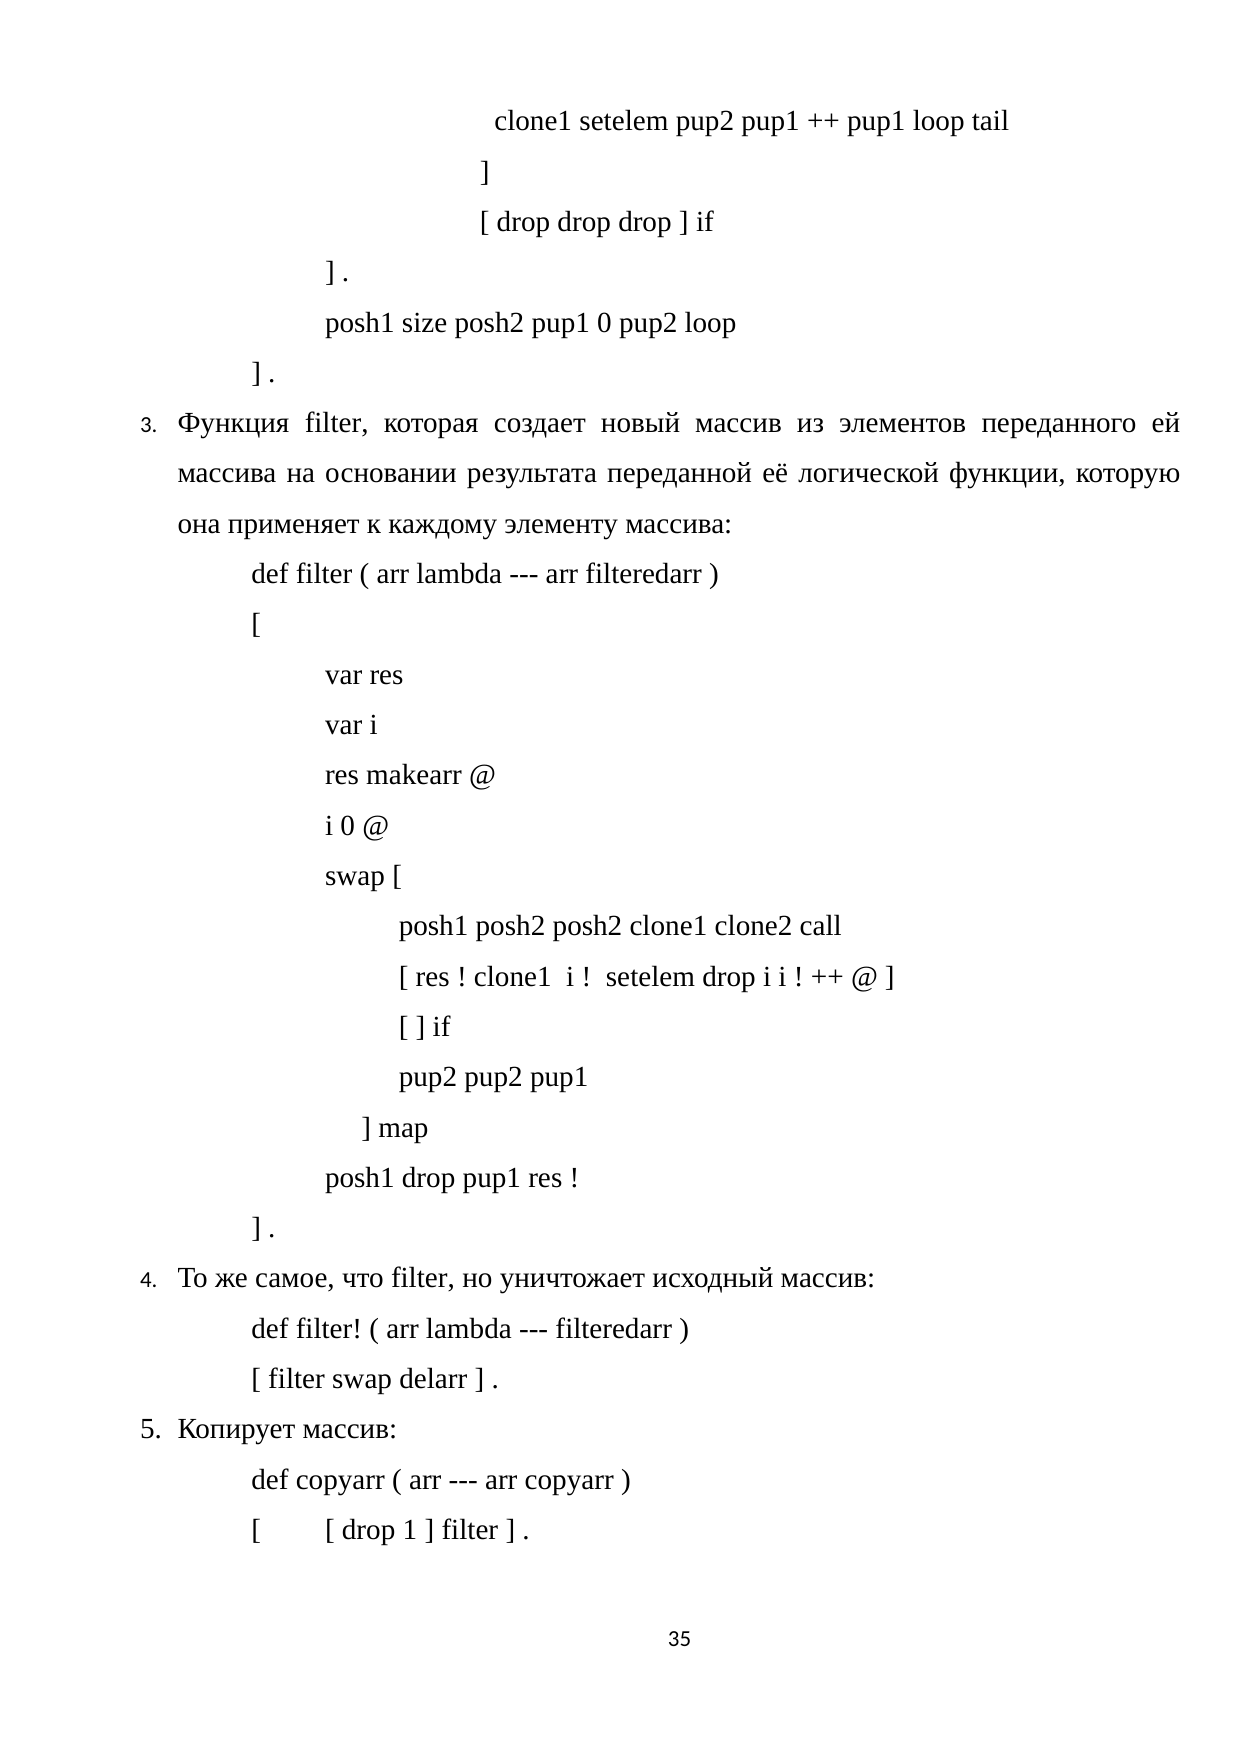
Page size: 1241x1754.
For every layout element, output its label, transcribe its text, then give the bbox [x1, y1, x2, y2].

list var res [177, 657, 1181, 690]
list ] [177, 154, 1181, 187]
list [ [ drop 1 ] filter ] . [177, 1512, 1181, 1546]
list swap [ [177, 858, 1181, 892]
list posh1 size posh2 pup1 0 pup2 loop [177, 305, 1181, 338]
list clone1 setelem pup2 pup1 ++ pup1 loop tail [177, 103, 1181, 137]
list ] map [177, 1110, 1181, 1143]
list def copyarr ( arr --- arr copyarr ) [177, 1462, 1181, 1495]
list var i [177, 707, 1181, 741]
list i 0 @ [177, 808, 1181, 841]
list [ res ! clone1 i ! setelem drop i i ! ++ @ ] [177, 959, 1181, 992]
list ] . [177, 1210, 1181, 1244]
list [ [177, 607, 1181, 640]
list [ drop drop drop ] if [177, 204, 1181, 238]
list res makearr @ [177, 757, 1181, 791]
list [ filter swap delarr ] . [177, 1361, 1181, 1395]
list То же самое, что filter, но уничтожает исходный массив: [140, 1261, 1181, 1294]
list def filter ( arr lambda --- arr filteredarr ) [177, 556, 1181, 590]
list posh1 drop pup1 res ! [177, 1160, 1181, 1193]
list def filter! ( arr lambda --- filteredarr ) [177, 1311, 1181, 1344]
list ] . [177, 355, 1181, 388]
list Функция filter, которая создает новый массив из элементов переданного ей массива на основании результата переданной её логической функции, которую она применяет к каждому элементу массива: [140, 405, 1181, 539]
list posh1 posh2 posh2 clone1 clone2 call [177, 908, 1181, 942]
list ] . [177, 254, 1181, 288]
list [ ] if [177, 1009, 1181, 1043]
list Копирует массив: [140, 1412, 1181, 1445]
list pup2 pup2 pup1 [177, 1059, 1181, 1093]
